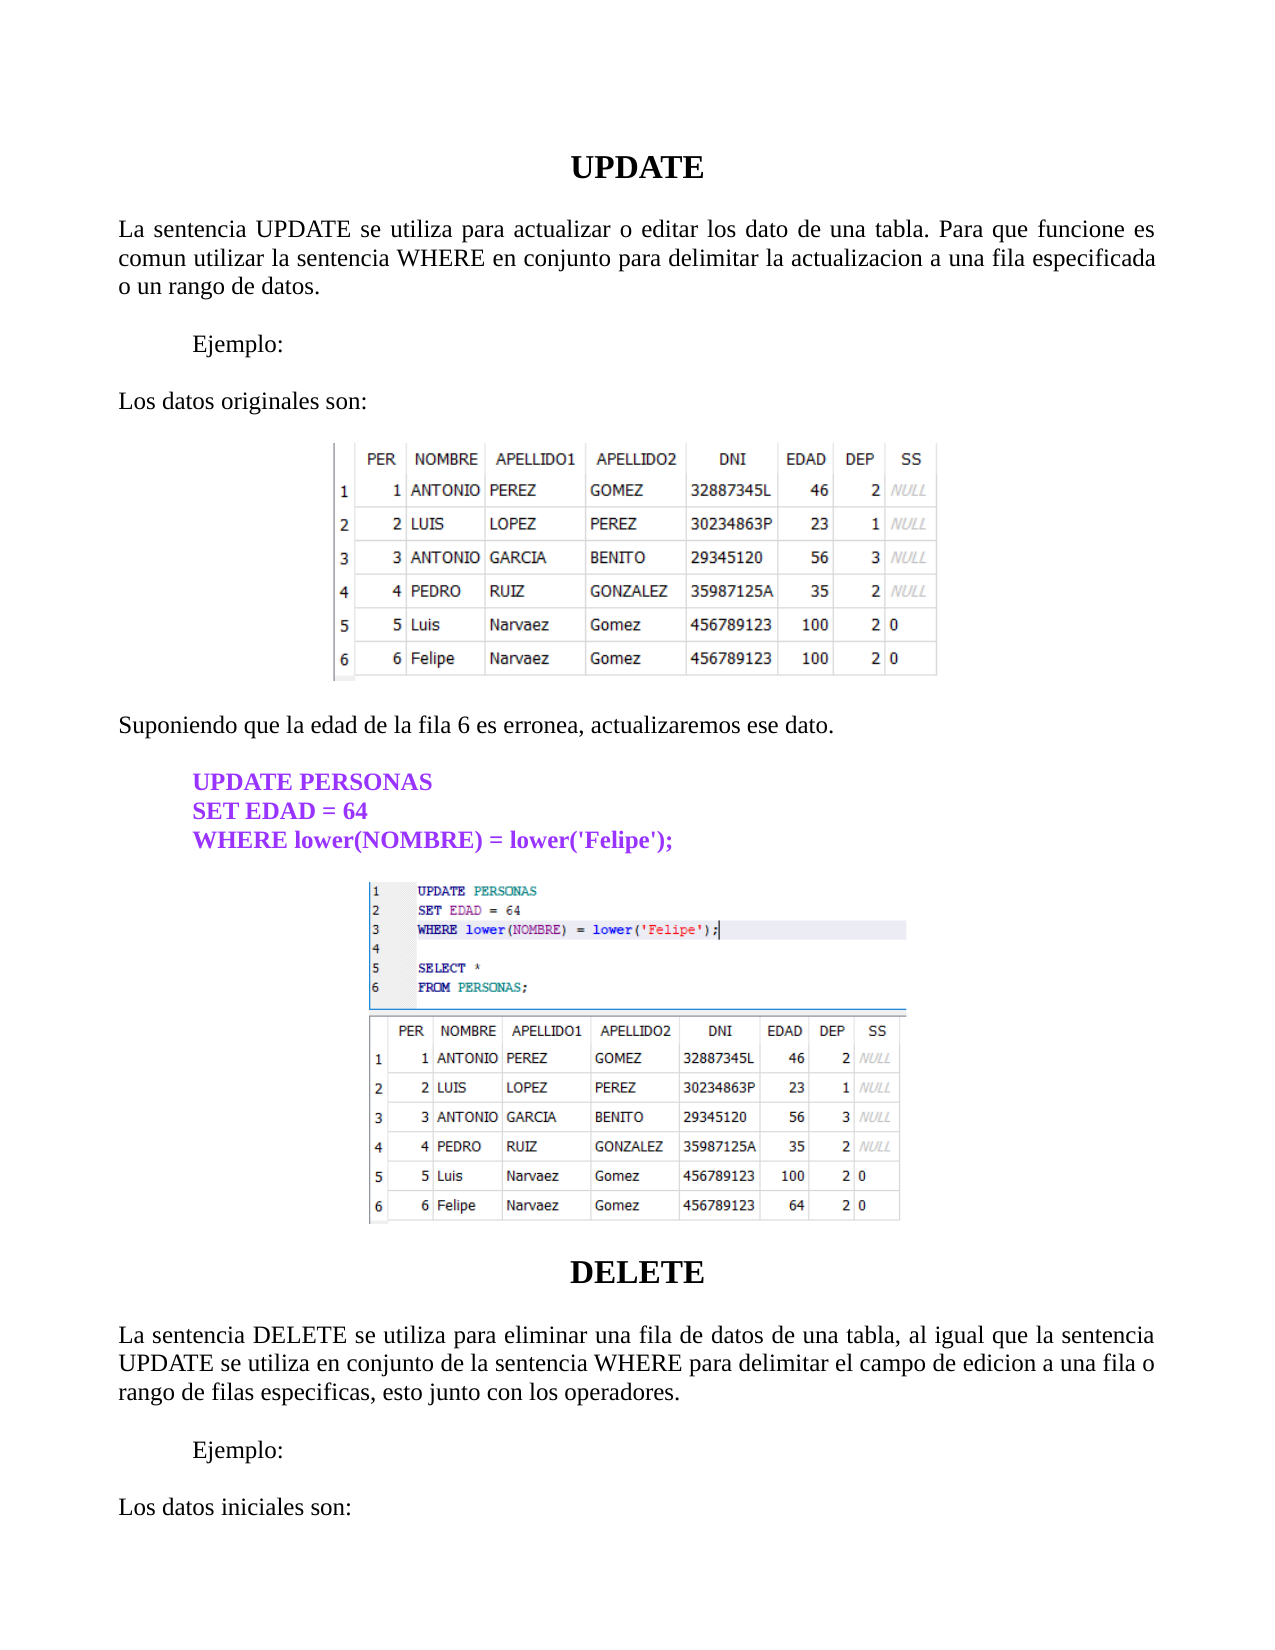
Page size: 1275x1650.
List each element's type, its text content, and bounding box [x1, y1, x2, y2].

text DELETE [118, 1253, 1157, 1291]
text Ejemplo: [118, 1435, 1157, 1463]
text Suponiendo que la edad de la fila 6 es erronea, actualizaremos ese dato. [118, 710, 1157, 738]
text UPDATE PERSONAS [118, 767, 1157, 796]
text Ejemplo: [118, 329, 1157, 358]
text Los datos originales son: [118, 386, 1157, 415]
text La sentencia DELETE se utiliza para eliminar una fila de datos de una tabla, al igual que la sentencia UPDATE se utiliza en conjunto de la sentencia WHERE para delimitar el campo de edicion a una fila o rango de filas especificas, esto junto con los operadores. [118, 1320, 1157, 1406]
picture [331, 443, 944, 681]
text UPDATE [118, 147, 1157, 185]
text Los datos iniciales son: [118, 1492, 1157, 1521]
text La sentencia UPDATE se utiliza para actualizar o editar los dato de una tabla. Para que funcione es comun utilizar la sentencia WHERE en conjunto para delimitar la actualizacion a una fila especificada o un rango de datos. [118, 214, 1157, 300]
text SET EDAD = 64 [118, 796, 1157, 825]
picture [368, 882, 907, 1224]
text WHERE lower(NOMBRE) = lower('Felipe'); [118, 825, 1157, 853]
